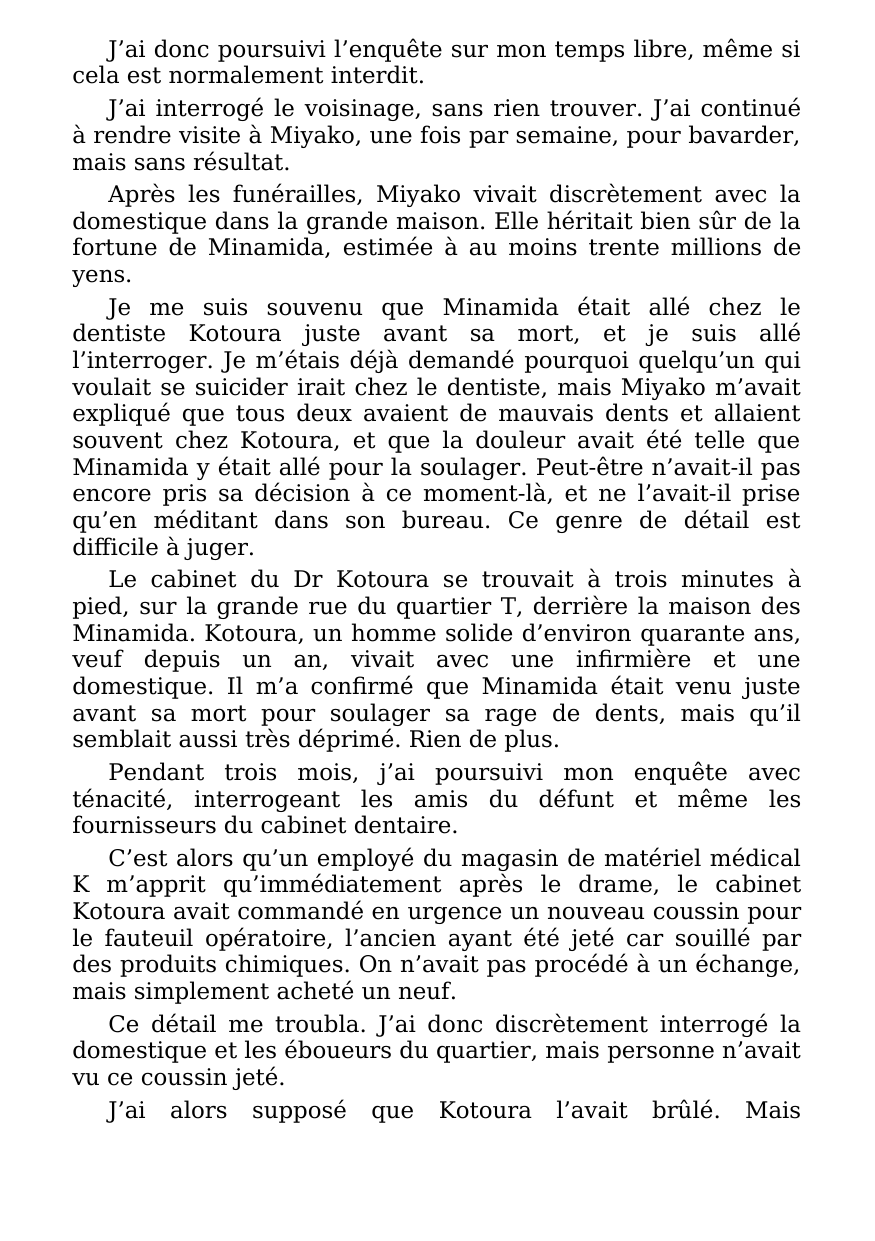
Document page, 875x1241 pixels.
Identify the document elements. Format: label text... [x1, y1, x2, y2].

text C’est alors qu’un employé du magasin de matériel médical K m’apprit qu’immédiatement après le drame, le cabinet Kotoura avait commandé en urgence un nouveau coussin pour le fauteuil opératoire, l’ancien ayant été jeté car souillé par des produits chimiques. On n’avait pas procédé à un échange, mais simplement acheté un neuf. [72, 845, 802, 1005]
text Je me suis souvenu que Minamida était allé chez le dentiste Kotoura juste avant sa mort, et je suis allé l’interroger. Je m’étais déjà demandé pourquoi quelqu’un qui voulait se suicider irait chez le dentiste, mais Miyako m’avait expliqué que tous deux avaient de mauvais dents et allaient souvent chez Kotoura, et que la douleur avait été telle que Minamida y était allé pour la soulager. Peut-être n’avait-il pas encore pris sa décision à ce moment-là, et ne l’avait-il prise qu’en méditant dans son bureau. Ce genre de détail est difficile à juger. [72, 294, 802, 561]
text Le cabinet du Dr Kotoura se trouvait à trois minutes à pied, sur la grande rue du quartier T, derrière la maison des Minamida. Kotoura, un homme solide d’environ quarante ans, veuf depuis un an, vivait avec une infirmière et une domestique. Il m’a confirmé que Minamida était venu juste avant sa mort pour soulager sa rage de dents, mais qu’il semblait aussi très déprimé. Rien de plus. [72, 566, 802, 753]
text J’ai interrogé le voisinage, sans rien trouver. J’ai continué à rendre visite à Miyako, une fois par semaine, pour bavarder, mais sans résultat. [72, 95, 802, 175]
text Ce détail me troubla. J’ai donc discrètement interrogé la domestique et les éboueurs du quartier, mais personne n’avait vu ce coussin jeté. [72, 1011, 802, 1091]
text Après les funérailles, Miyako vivait discrètement avec la domestique dans la grande maison. Elle héritait bien sûr de la fortune de Minamida, estimée à au moins trente millions de yens. [72, 181, 802, 288]
text J’ai donc poursuivi l’enquête sur mon temps libre, même si cela est normalement interdit. [72, 36, 802, 89]
text Pendant trois mois, j’ai poursuivi mon enquête avec ténacité, interrogeant les amis du défunt et même les fournisseurs du cabinet dentaire. [72, 759, 802, 839]
text J’ai alors supposé que Kotoura l’avait brûlé. Mais [72, 1097, 802, 1123]
